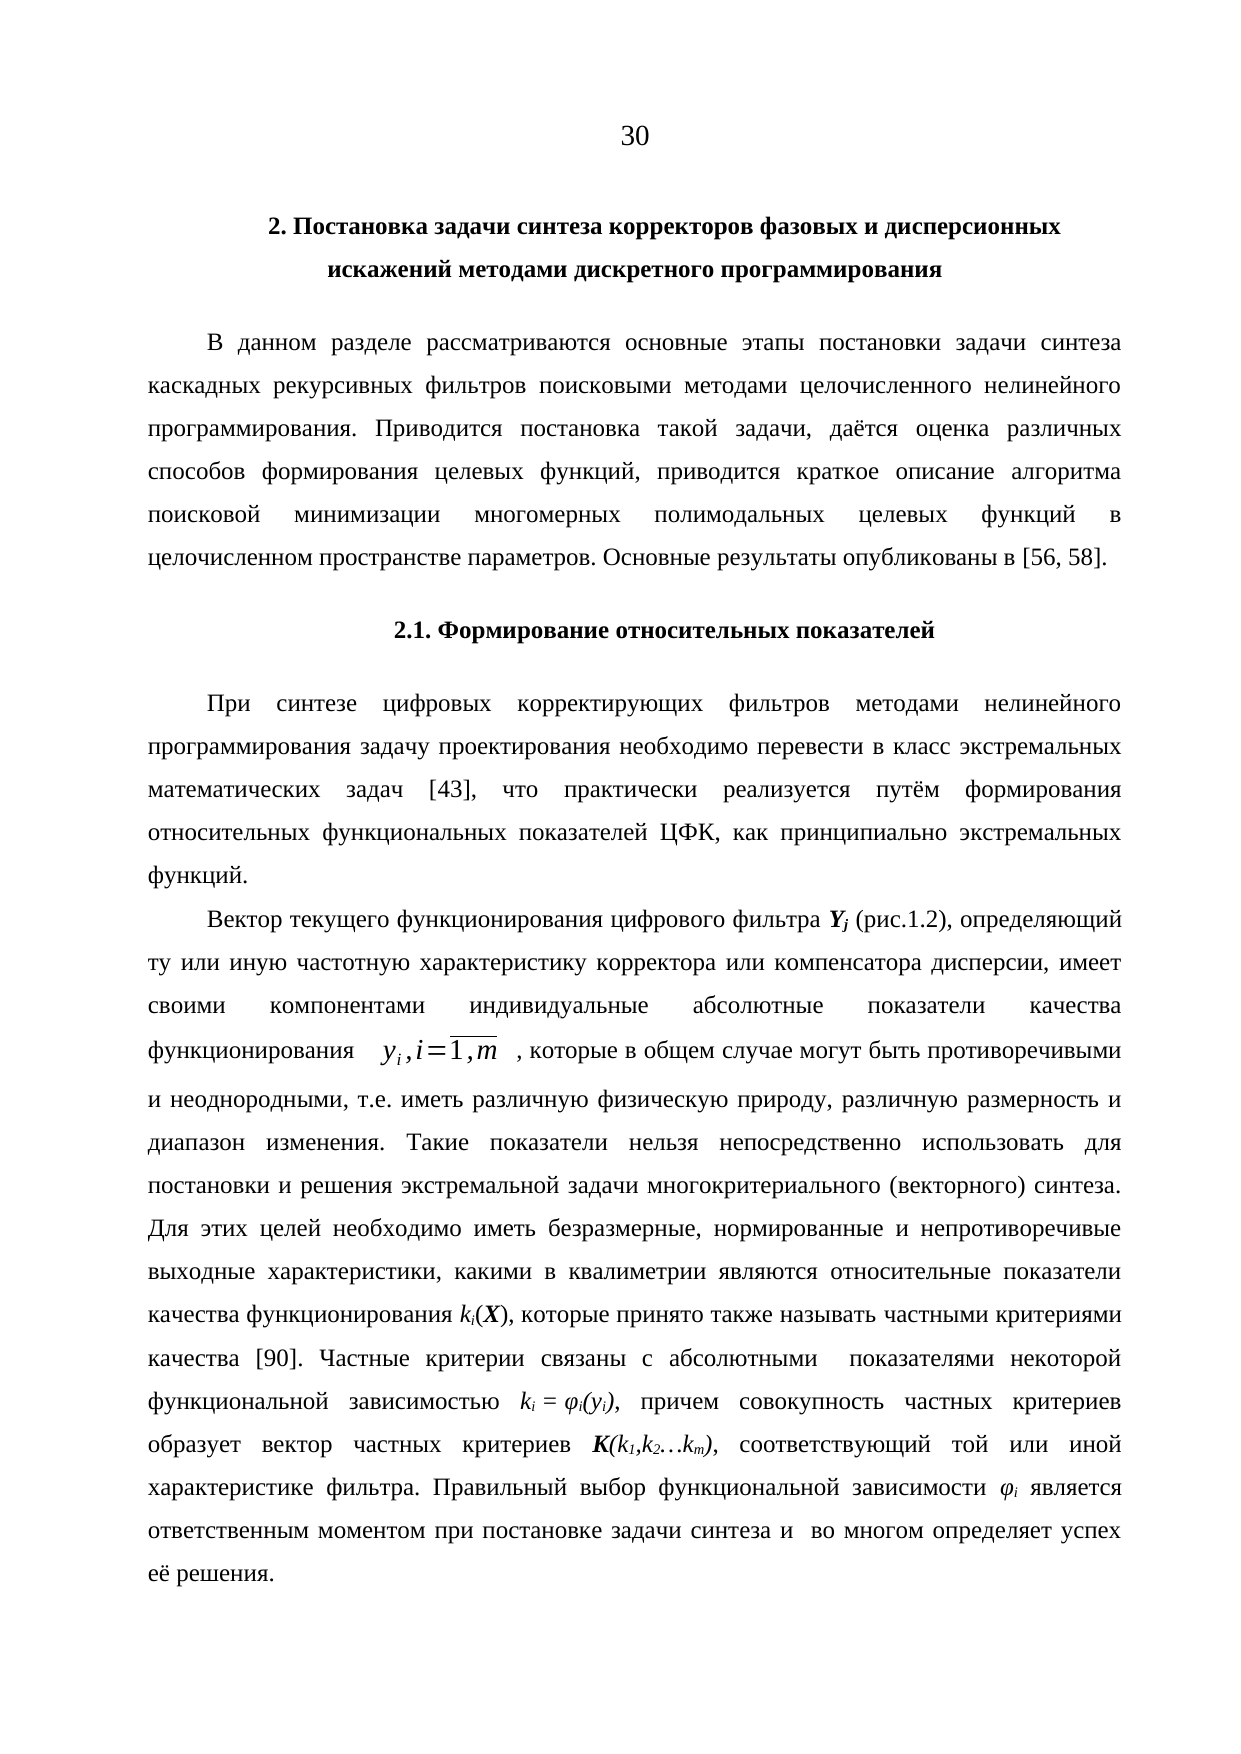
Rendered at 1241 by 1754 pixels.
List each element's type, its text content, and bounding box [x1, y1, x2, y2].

subtitle 2.1. Формирование относительных показателей [148, 615, 1122, 644]
text В данном разделе рассматриваются основные этапы постановки задачи синтеза каскадных рекурсивных фильтров поисковыми методами целочисленного нелинейного программирования. Приводится постановка такой задачи, даётся оценка различных способов формирования целевых функций, приводится краткое описание алгоритма поисковой минимизации многомерных полимодальных целевых функций в целочисленном пространстве параметров. Основные результаты опубликованы в [56, 58]. [148, 327, 1122, 571]
text При синтезе цифровых корректирующих фильтров методами нелинейного программирования задачу проектирования необходимо перевести в класс экстремальных математических задач [43], что практически реализуется путём формирования относительных функциональных показателей ЦФК, как принципиально экстремальных функций. [148, 688, 1122, 889]
subtitle 2. Постановка задачи синтеза корректоров фазовых и дисперсионных искажений методами дискретного программирования [148, 211, 1122, 283]
text Вектор текущего функционирования цифрового фильтра Yj (рис.1.2), определяющий ту или иную частотную характеристику корректора или компенсатора дисперсии, имеет своими компонентами индивидуальные абсолютные показатели качества функционирования , которые в общем случае могут быть противоречивыми и неоднородными, т.е. иметь различную физическую природу, различную размерность и диапазон изменения. Такие показатели нельзя непосредственно использовать для постановки и решения экстремальной задачи многокритериального (векторного) синтеза. Для этих целей необходимо иметь безразмерные, нормированные и непротиворечивые выходные характеристики, какими в квалиметрии являются относительные показатели качества функционирования ki(X), которые принято также называть частными критериями качества [90]. Частные критерии связаны с абсолютными показателями некоторой функциональной зависимостью ki = φi(yi), причем совокупность частных критериев образует вектор частных критериев K(k1,k2…km), соответствующий той или иной характеристике фильтра. Правильный выбор функциональной зависимости φi является ответственным моментом при постановке задачи синтеза и во многом определяет успех её решения. [148, 904, 1122, 1587]
